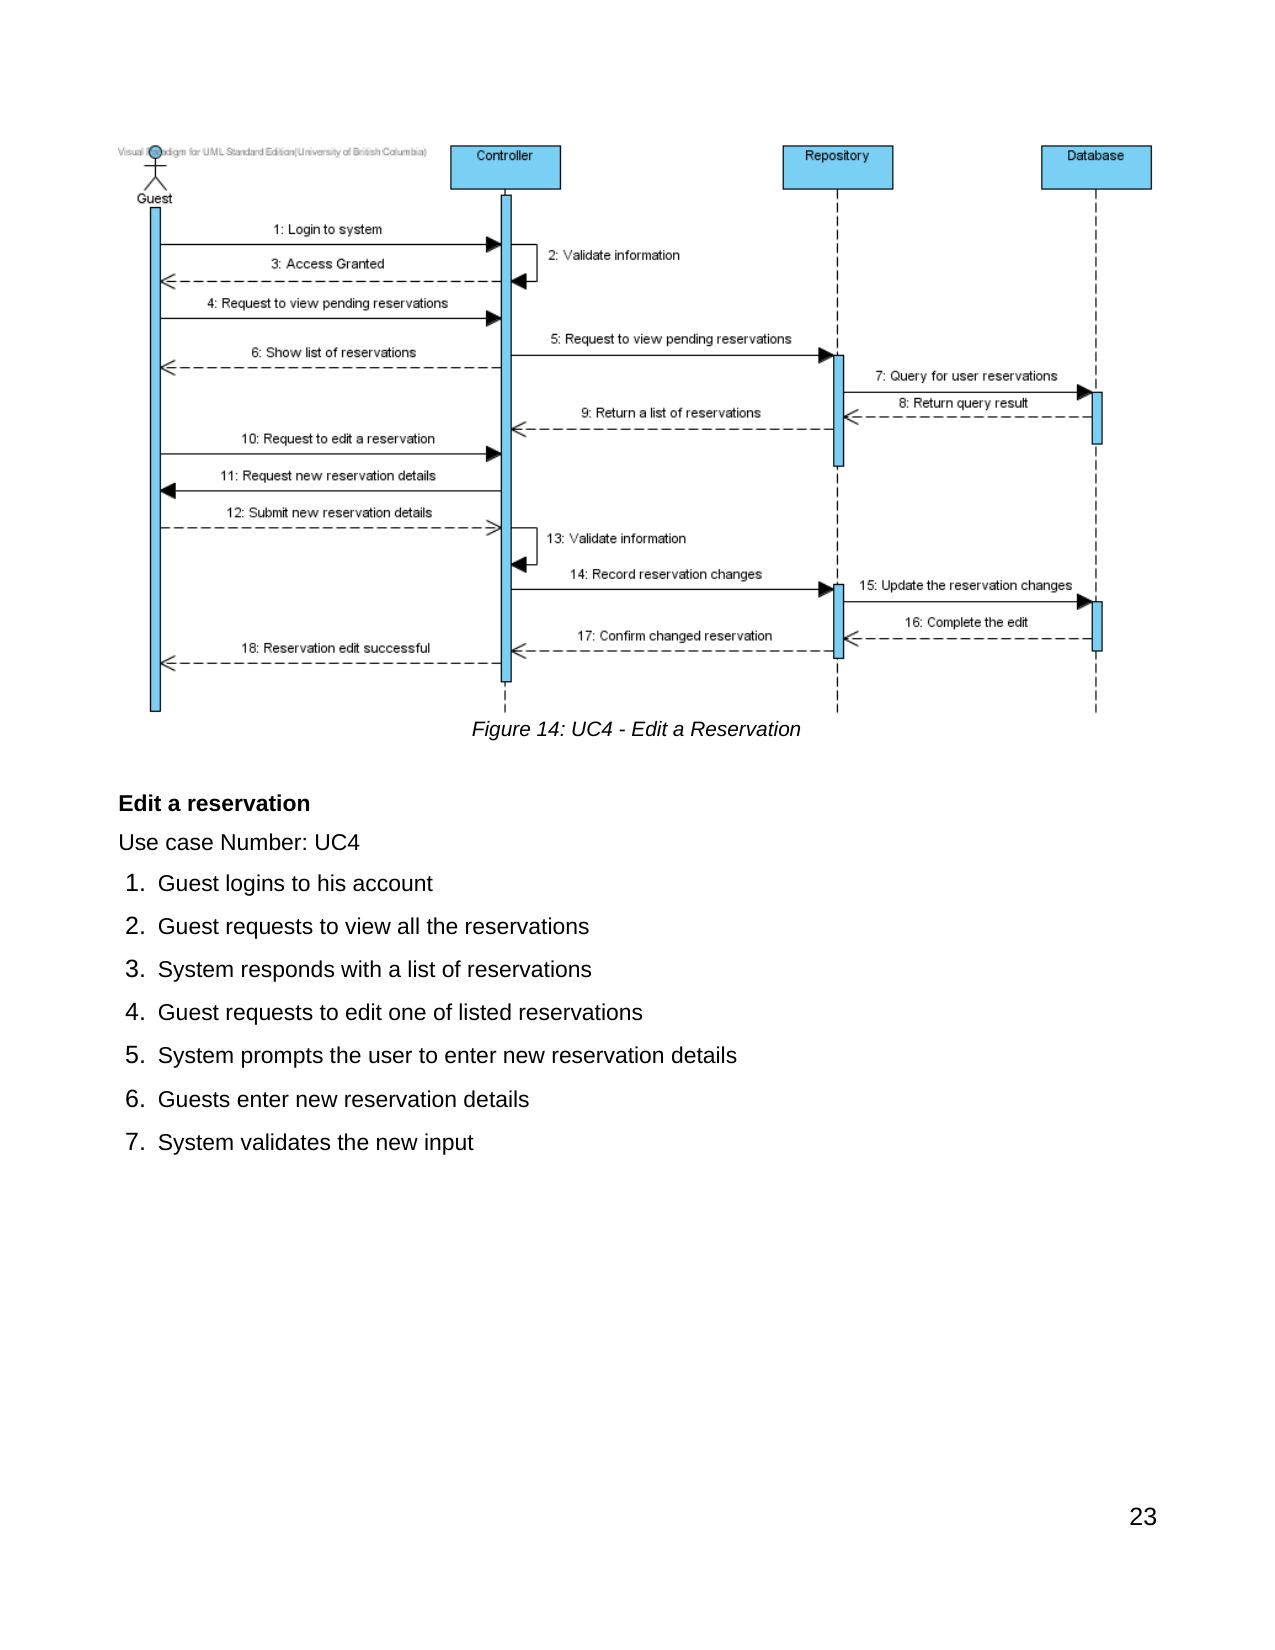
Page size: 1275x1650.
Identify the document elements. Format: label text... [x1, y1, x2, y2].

text Figure 14: UC4 - Edit a Reservation [118, 717, 1157, 741]
picture [118, 143, 1157, 717]
text [118, 741, 1157, 789]
list Guest requests to edit one of listed reservations [118, 997, 1157, 1026]
list System prompts the user to enter new reservation details [118, 1040, 1157, 1069]
text [118, 118, 1157, 143]
subtitle Edit a reservation [118, 789, 1157, 816]
list Guest logins to his account [118, 868, 1157, 897]
list System validates the new input [118, 1127, 1157, 1155]
list Guest requests to view all the reservations [118, 911, 1157, 940]
list System responds with a list of reservations [118, 954, 1157, 983]
text Use case Number: UC4 [118, 828, 1157, 855]
list Guests enter new reservation details [118, 1083, 1157, 1112]
